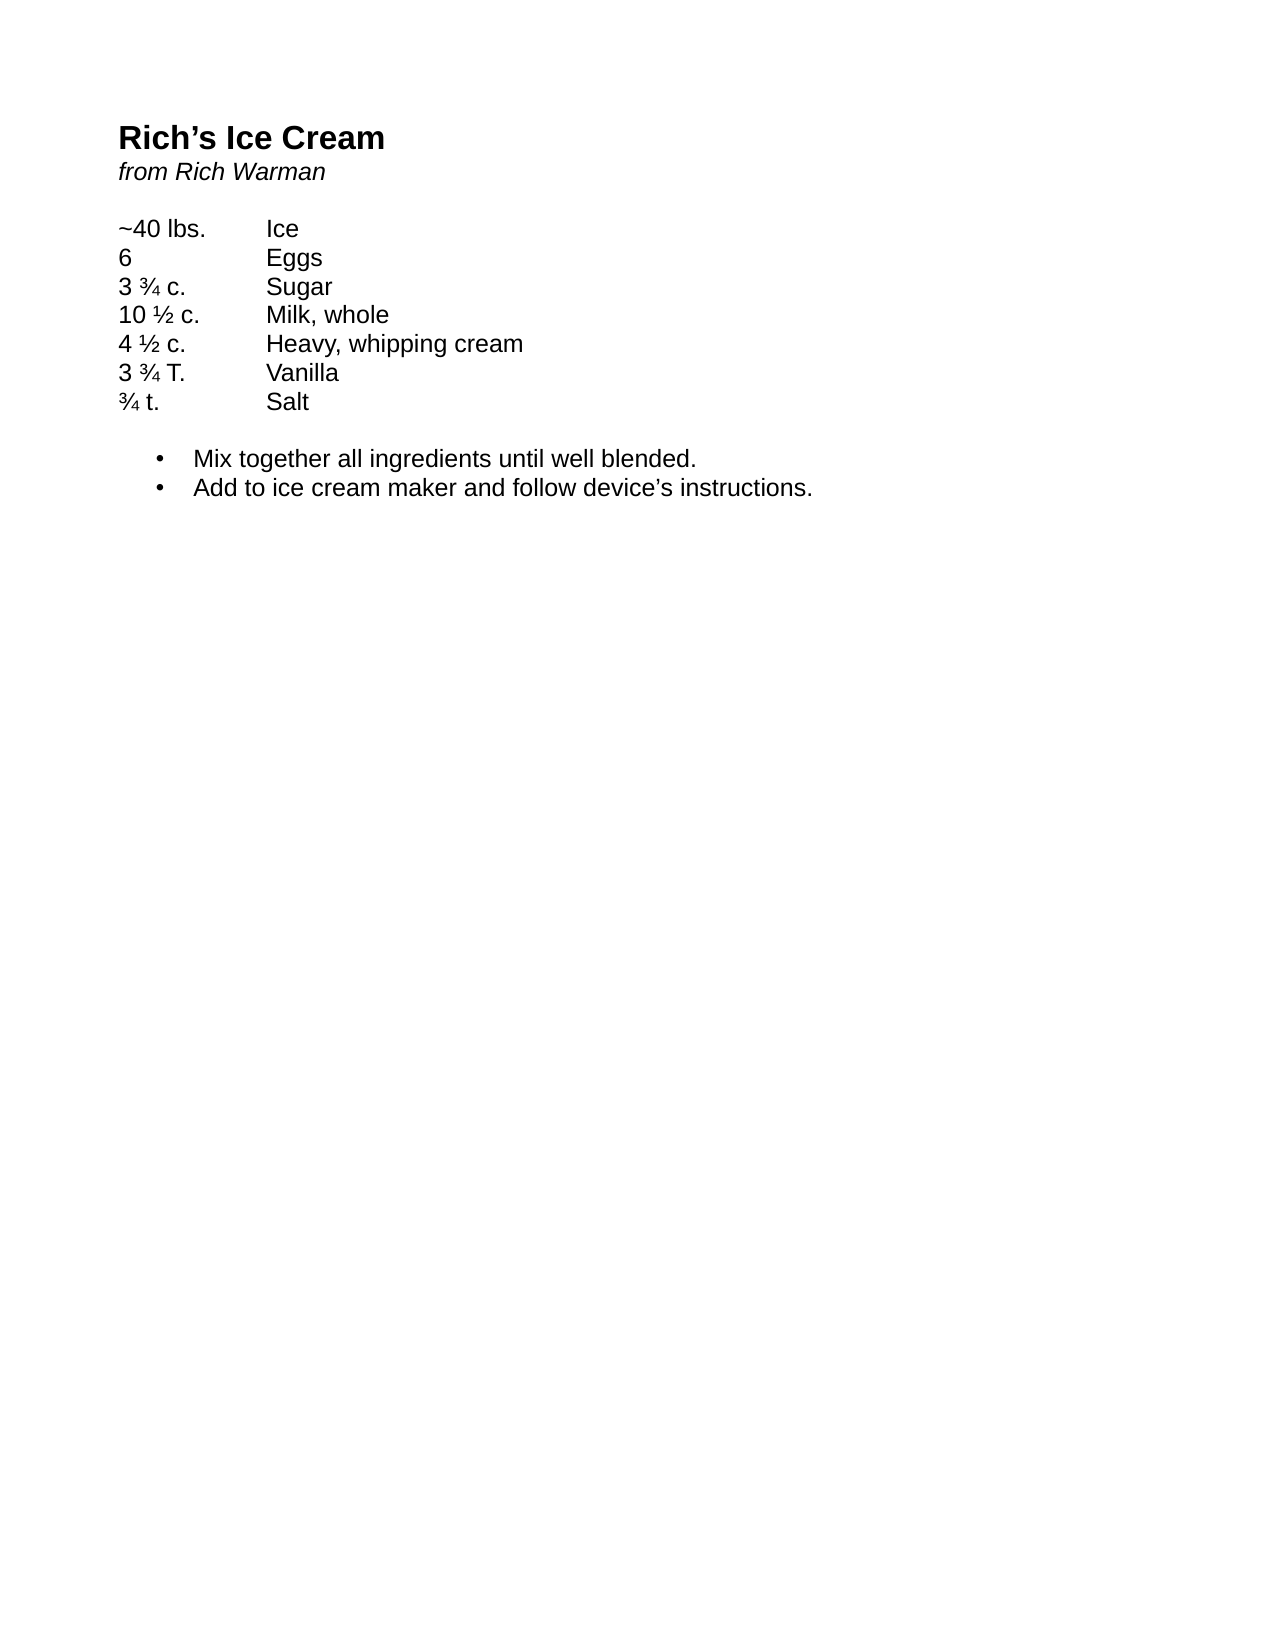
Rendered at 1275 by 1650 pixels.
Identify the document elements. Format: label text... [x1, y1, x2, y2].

text 6 Eggs [118, 243, 1157, 272]
text 10 ½ c. Milk, whole [118, 300, 1157, 329]
text 3 ¾ c. Sugar [118, 272, 1157, 300]
text ~40 lbs. Ice [118, 214, 1157, 243]
text ¾ t. Salt [118, 387, 1157, 415]
text from Rich Warman [118, 157, 1157, 185]
text Rich’s Ice Cream [118, 118, 1157, 157]
text 4 ½ c. Heavy, whipping cream [118, 329, 1157, 358]
list Add to ice cream maker and follow device’s instructions. [156, 473, 1157, 502]
text 3 ¾ T. Vanilla [118, 358, 1157, 387]
list Mix together all ingredients until well blended. [156, 444, 1157, 473]
